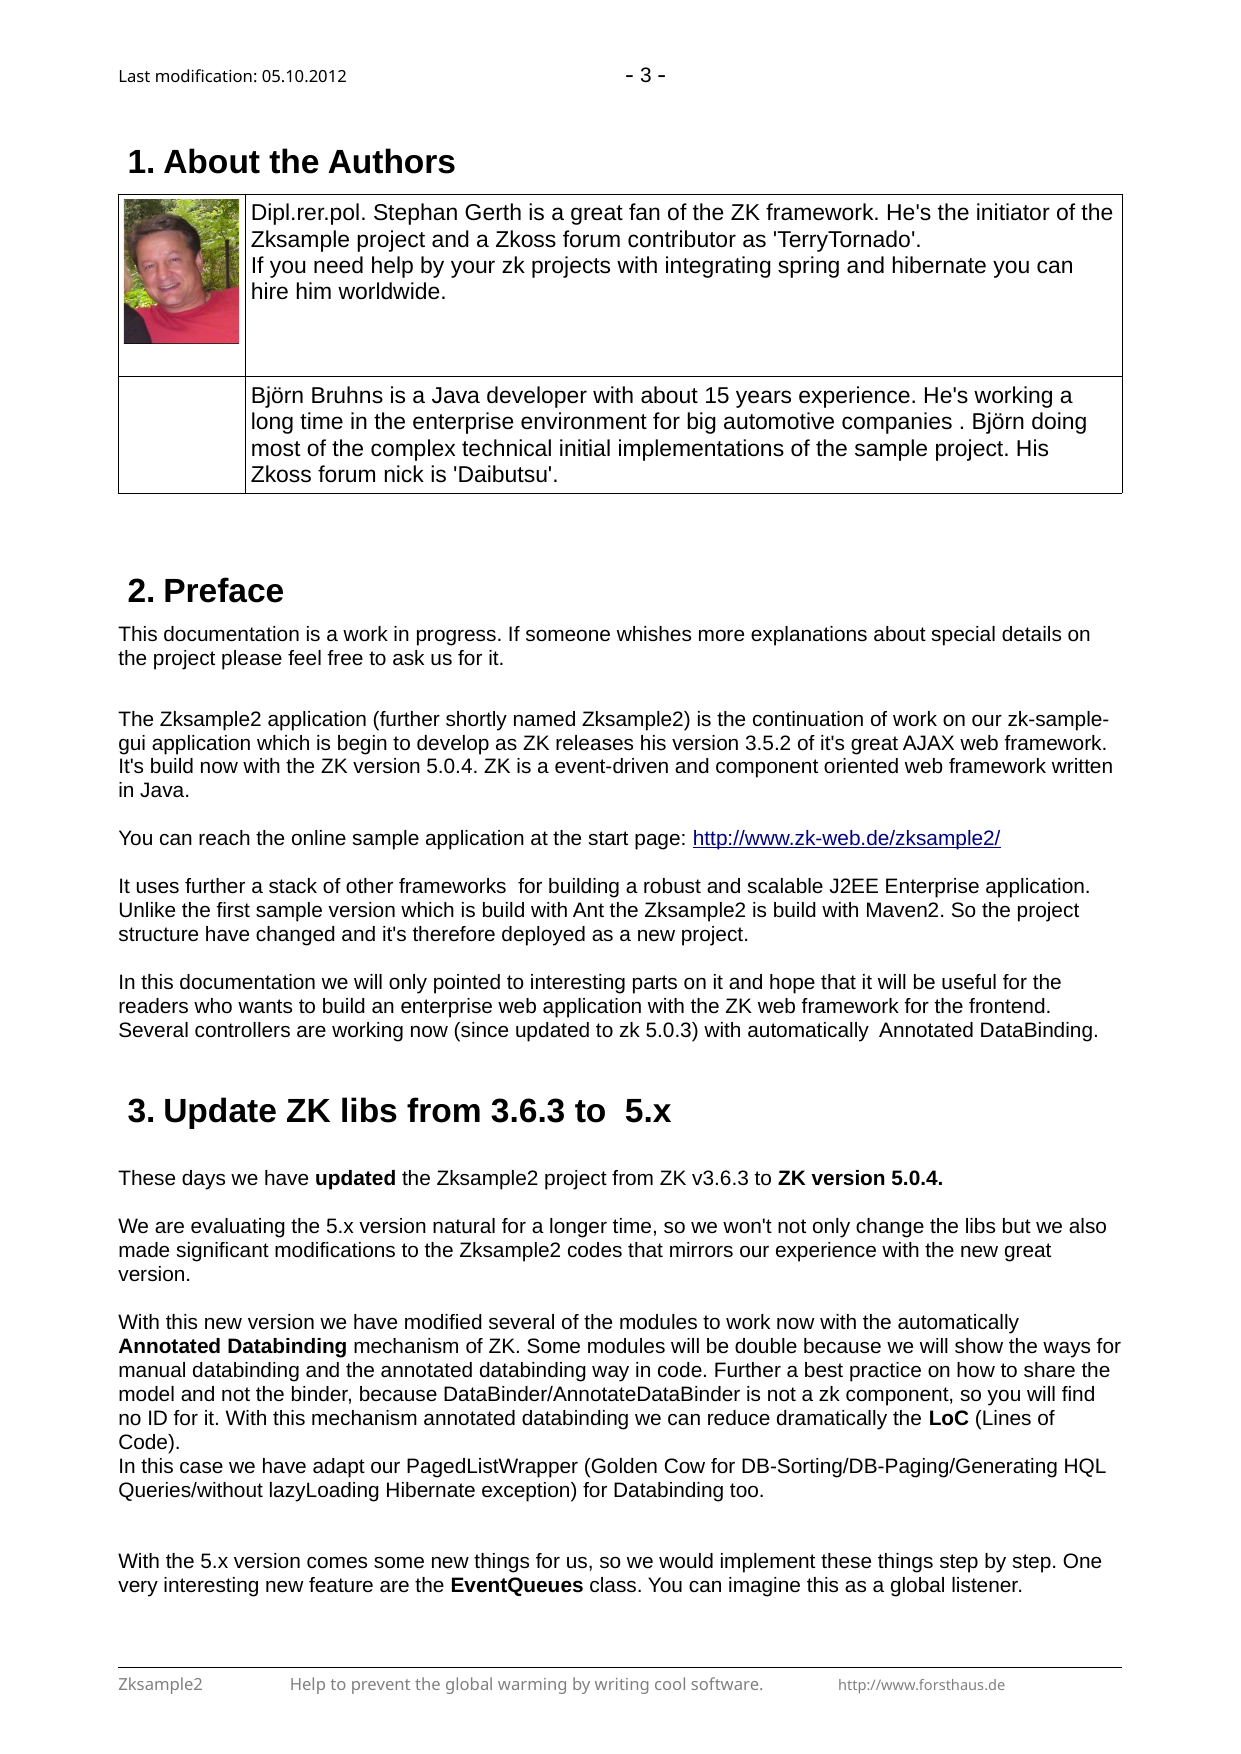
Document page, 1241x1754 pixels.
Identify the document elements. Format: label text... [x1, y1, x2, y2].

text With this new version we have modified several of the modules to work now with the automatically Annotated Databinding mechanism of ZK. Some modules will be double because we will show the ways for manual databinding and the annotated databinding way in code. Further a best practice on how to share the model and not the binder, because DataBinder/AnnotateDataBinder is not a zk component, so you will find no ID for it. With this mechanism annotated databinding we can reduce dramatically the LoC (Lines of Code). [118, 1310, 1122, 1453]
text Several controllers are working now (since updated to zk 5.0.3) with automatically Annotated DataBinding. [118, 1018, 1122, 1042]
table_header [119, 195, 245, 376]
table_cell [119, 377, 245, 493]
text With the 5.x version comes some new things for us, so we would implement these things step by step. One very interesting new feature are the EventQueues class. You can imagine this as a global listener. [118, 1549, 1122, 1597]
text This documentation is a work in progress. If someone whishes more explanations about special details on the project please feel free to ask us for it. [118, 622, 1122, 670]
text These days we have updated the Zksample2 project from ZK v3.6.3 to ZK version 5.0.4. [118, 1166, 1122, 1190]
table_cell Björn Bruhns is a Java developer with about 15 years experience. He's working a long time in the enterprise environment for big automotive companies . Björn doing most of the complex technical initial implementations of the sample project. His Zkoss forum nick is 'Daibutsu'. [246, 377, 1122, 493]
text You can reach the online sample application at the start page: http://www.zk-web.de/zksample2/ [118, 826, 1122, 850]
subtitle Preface [118, 571, 1122, 609]
text It uses further a stack of other frameworks for building a robust and scalable J2EE Enterprise application. Unlike the first sample version which is build with Ant the Zksample2 is build with Maven2. So the project structure have changed and it's therefore deployed as a new project. [118, 874, 1122, 946]
text In this case we have adapt our PagedListWrapper (Golden Cow for DB-Sorting/DB-Paging/Generating HQL Queries/without lazyLoading Hibernate exception) for Databinding too. [118, 1453, 1122, 1501]
subtitle About the Authors [118, 142, 1122, 181]
text In this documentation we will only pointed to interesting parts on it and hope that it will be useful for the readers who wants to build an enterprise web application with the ZK web framework for the frontend. [118, 970, 1122, 1018]
picture [123, 199, 240, 344]
text The Zksample2 application (further shortly named Zksample2) is the continuation of work on our zk-sample-gui application which is begin to develop as ZK releases his version 3.5.2 of it's great AJAX web framework. It's build now with the ZK version 5.0.4. ZK is a event-driven and component oriented web framework written in Java. [118, 706, 1122, 802]
text We are evaluating the 5.x version natural for a longer time, so we won't not only change the libs but we also made significant modifications to the Zksample2 codes that mirrors our experience with the new great version. [118, 1214, 1122, 1286]
subtitle Update ZK libs from 3.6.3 to 5.x [118, 1091, 1122, 1129]
table_header Dipl.rer.pol. Stephan Gerth is a great fan of the ZK framework. He's the initiator of the Zksample project and a Zkoss forum contributor as 'TerryTornado'. If you need help by your zk projects with integrating spring and hibernate you can hire him worldwide. [246, 195, 1122, 376]
